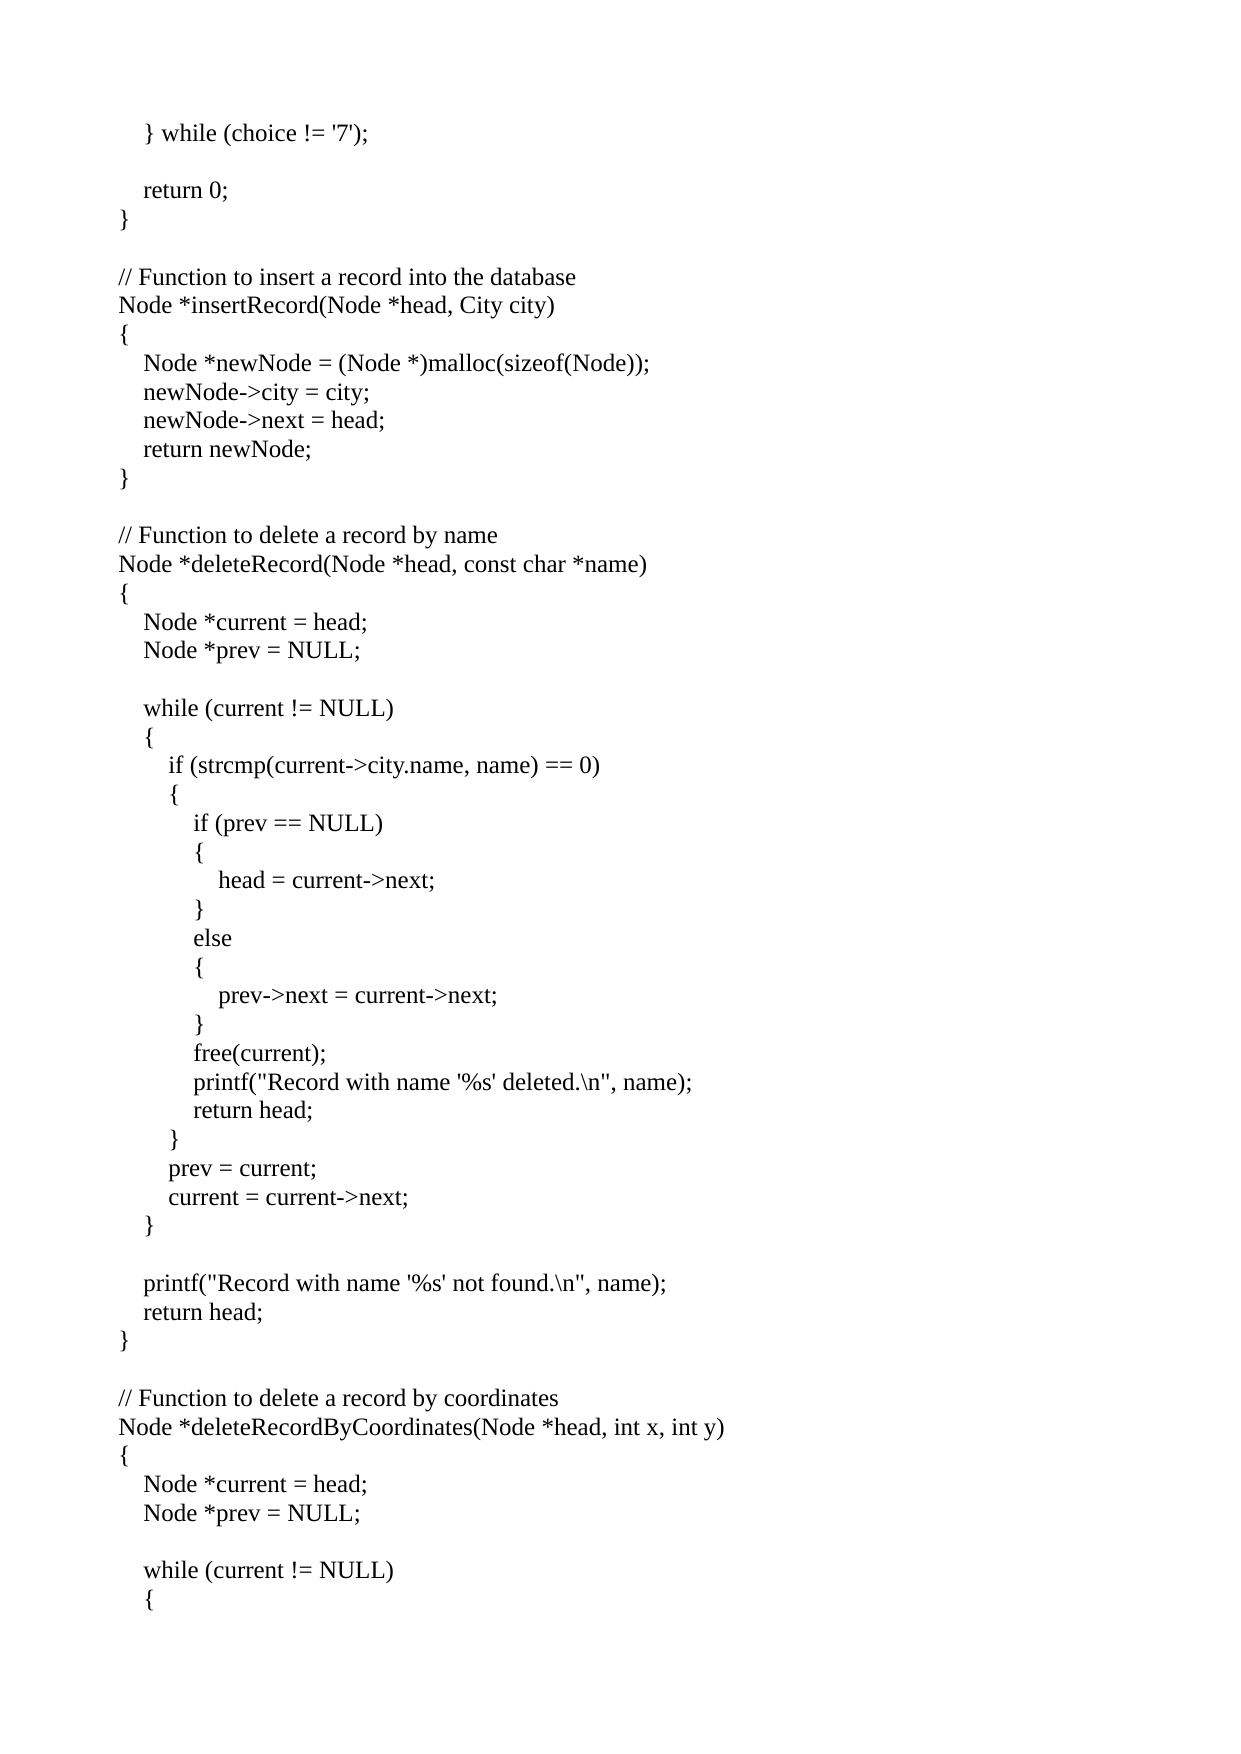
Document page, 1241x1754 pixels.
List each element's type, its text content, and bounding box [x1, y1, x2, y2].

text } [118, 1211, 1122, 1239]
text return head; [118, 1297, 1122, 1326]
text { [118, 837, 1122, 866]
text return 0; [118, 176, 1122, 204]
text // Function to delete a record by name [118, 521, 1122, 549]
text head = current->next; [118, 866, 1122, 894]
text { [118, 722, 1122, 751]
text { [118, 578, 1122, 607]
text } [118, 894, 1122, 923]
text free(current); [118, 1038, 1122, 1067]
text { [118, 1441, 1122, 1469]
text newNode->city = city; [118, 377, 1122, 406]
text { [118, 952, 1122, 981]
text } [118, 204, 1122, 233]
text printf("Record with name '%s' not found.\n", name); [118, 1268, 1122, 1297]
text else [118, 923, 1122, 952]
text Node *newNode = (Node *)malloc(sizeof(Node)); [118, 348, 1122, 377]
text Node *deleteRecord(Node *head, const char *name) [118, 549, 1122, 578]
text if (prev == NULL) [118, 808, 1122, 837]
text Node *insertRecord(Node *head, City city) [118, 291, 1122, 319]
text } [118, 1326, 1122, 1354]
text prev->next = current->next; [118, 981, 1122, 1009]
text current = current->next; [118, 1182, 1122, 1211]
text prev = current; [118, 1153, 1122, 1182]
text while (current != NULL) [118, 693, 1122, 722]
text return newNode; [118, 434, 1122, 463]
text { [118, 779, 1122, 808]
text while (current != NULL) [118, 1556, 1122, 1584]
text Node *deleteRecordByCoordinates(Node *head, int x, int y) [118, 1412, 1122, 1441]
text newNode->next = head; [118, 406, 1122, 434]
text printf("Record with name '%s' deleted.\n", name); [118, 1067, 1122, 1096]
text } while (choice != '7'); [118, 118, 1122, 147]
text } [118, 1009, 1122, 1038]
text return head; [118, 1096, 1122, 1124]
text if (strcmp(current->city.name, name) == 0) [118, 751, 1122, 779]
text } [118, 1124, 1122, 1153]
text Node *current = head; [118, 607, 1122, 636]
text // Function to insert a record into the database [118, 262, 1122, 291]
text } [118, 463, 1122, 492]
text { [118, 1584, 1122, 1613]
text { [118, 319, 1122, 348]
text Node *prev = NULL; [118, 1498, 1122, 1527]
text Node *current = head; [118, 1469, 1122, 1498]
text // Function to delete a record by coordinates [118, 1383, 1122, 1412]
text Node *prev = NULL; [118, 636, 1122, 664]
